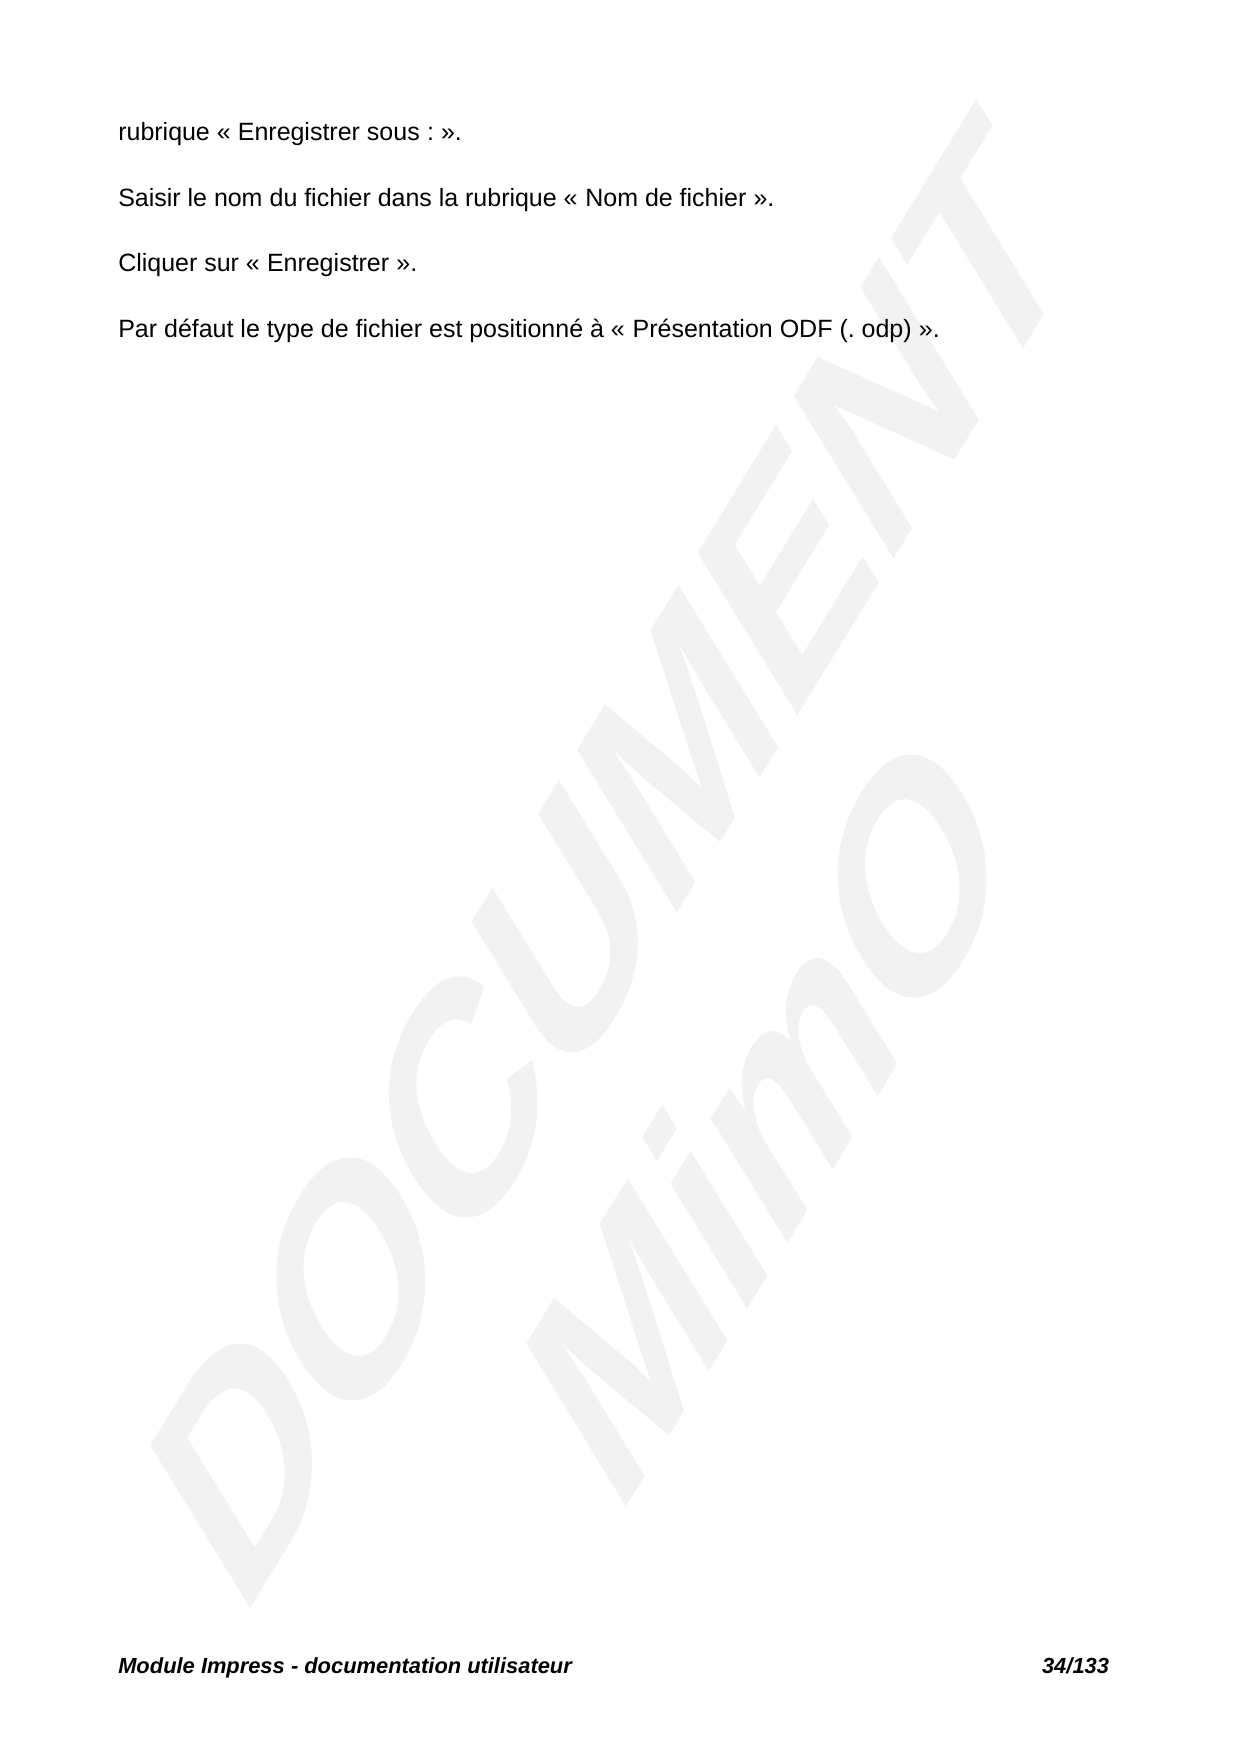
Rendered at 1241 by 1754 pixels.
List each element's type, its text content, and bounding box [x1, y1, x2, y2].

text Saisir le nom du fichier dans la rubrique « Nom de fichier ». [118, 183, 1122, 211]
text Cliquer sur « Enregistrer ». [118, 249, 1122, 277]
text rubrique « Enregistrer sous : ». [118, 118, 1122, 146]
text Par défaut le type de fichier est positionné à « Présentation ODF (. odp) ». [118, 314, 1122, 342]
